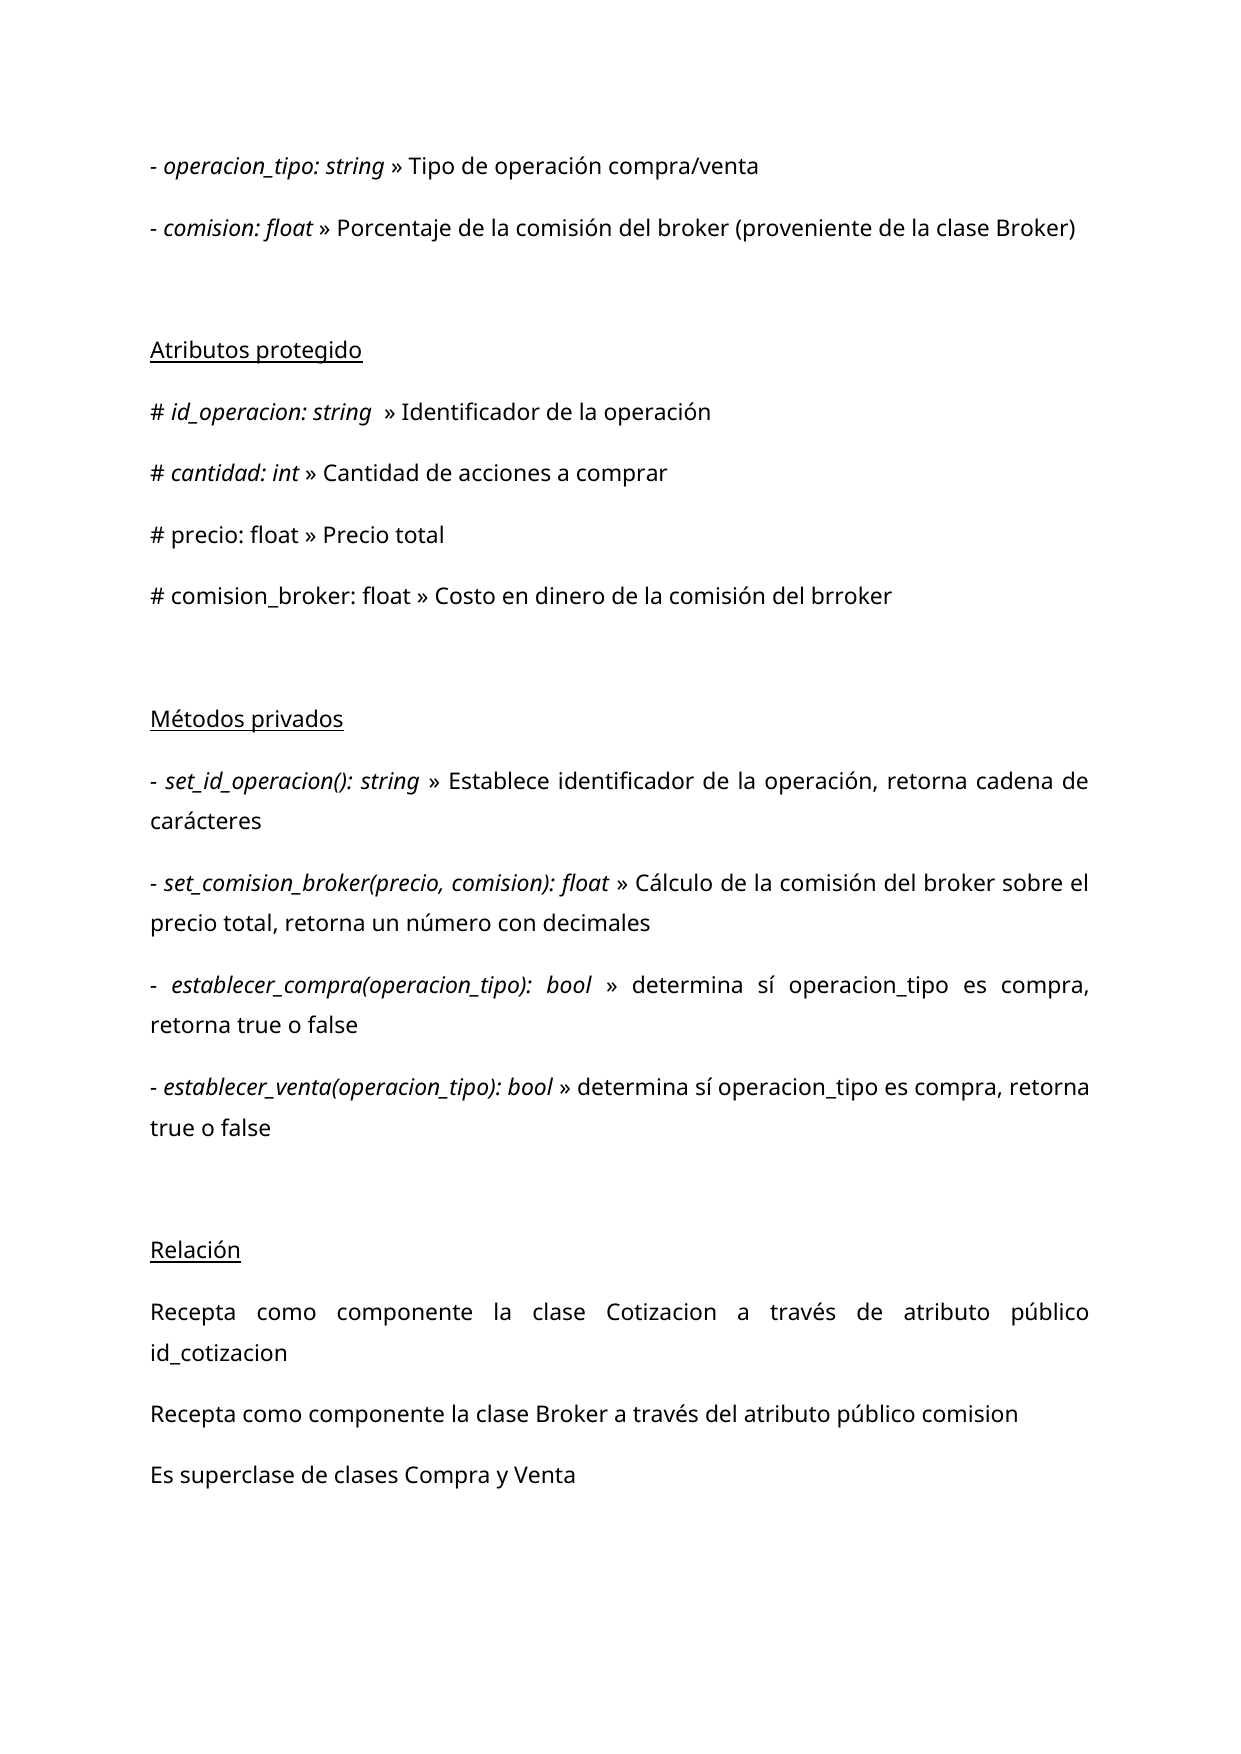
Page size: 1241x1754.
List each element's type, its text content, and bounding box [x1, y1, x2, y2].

text Atributos protegido [150, 334, 1090, 366]
text # cantidad: int » Cantidad de acciones a comprar [150, 457, 1090, 488]
text # comision_broker: float » Costo en dinero de la comisión del brroker [150, 580, 1090, 611]
text Es superclase de clases Compra y Venta [150, 1459, 1090, 1491]
text - set_comision_broker(precio, comision): float » Cálculo de la comisión del broker sobre el precio total, retorna un número con decimales [150, 867, 1090, 938]
text - establecer_venta(operacion_tipo): bool » determina sí operacion_tipo es compra, retorna true o false [150, 1071, 1090, 1143]
text - operacion_tipo: string » Tipo de operación compra/venta [150, 150, 1090, 181]
text Métodos privados [150, 703, 1090, 734]
text Recepta como componente la clase Cotizacion a través de atributo público id_cotizacion [150, 1296, 1090, 1368]
text # id_operacion: string » Identificador de la operación [150, 396, 1090, 427]
text - comision: float » Porcentaje de la comisión del broker (proveniente de la clase Broker) [150, 211, 1090, 243]
text - establecer_compra(operacion_tipo): bool » determina sí operacion_tipo es compra, retorna true o false [150, 969, 1090, 1041]
text - set_id_operacion(): string » Establece identificador de la operación, retorna cadena de carácteres [150, 764, 1090, 836]
text Relación [150, 1234, 1090, 1266]
text Recepta como componente la clase Broker a través del atributo público comision [150, 1398, 1090, 1429]
text # precio: float » Precio total [150, 519, 1090, 550]
